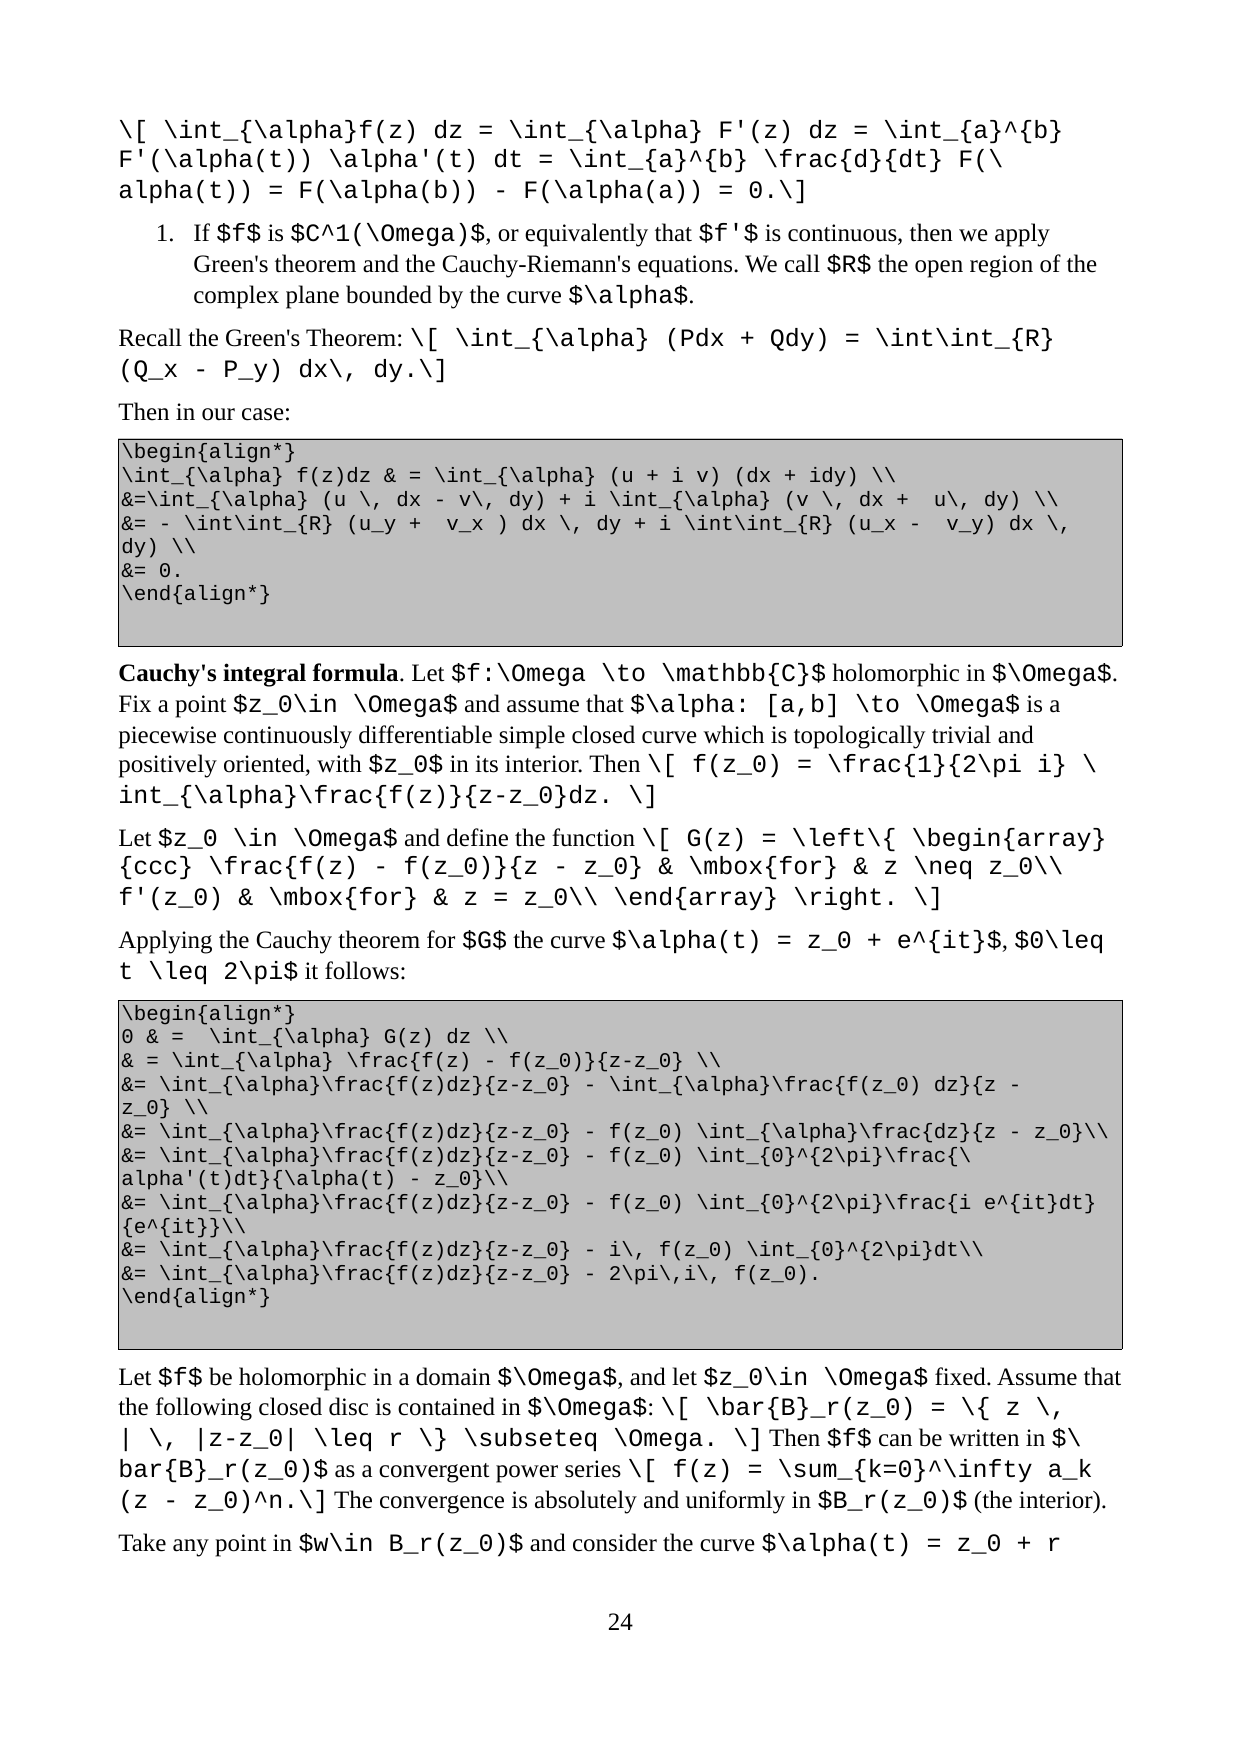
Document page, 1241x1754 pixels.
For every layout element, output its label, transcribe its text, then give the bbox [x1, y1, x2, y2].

text &= \int_{\alpha}\frac{f(z)dz}{z-z_0} - \int_{\alpha}\frac{f(z_0) dz}{z - z_0} \\ [119, 1071, 1122, 1118]
text Recall the Green's Theorem: \[ \int_{\alpha} (Pdx + Qdy) = \int\int_{R} (Q_x - P_y) dx\, dy.\] [118, 323, 1122, 385]
text \[ \int_{\alpha}f(z) dz = \int_{\alpha} F'(z) dz = \int_{a}^{b} F'(\alpha(t)) \alpha'(t) dt = \int_{a}^{b} \frac{d}{dt} F(\alpha(t)) = F(\alpha(b)) - F(\alpha(a)) = 0.\] [118, 118, 1122, 206]
text \end{align*} [119, 580, 1122, 607]
text Cauchy's integral formula. Let $f:\Omega \to \mathbb{C}$ holomorphic in $\Omega$. Fix a point $z_0\in \Omega$ and assume that $\alpha: [a,b] \to \Omega$ is a piecewise continuously differentiable simple closed curve which is topologically trivial and positively oriented, with $z_0$ in its interior. Then \[ f(z_0) = \frac{1}{2\pi i} \int_{\alpha}\frac{f(z)}{z-z_0}dz. \] [118, 658, 1122, 811]
text &= \int_{\alpha}\frac{f(z)dz}{z-z_0} - 2\pi\,i\, f(z_0). [119, 1260, 1122, 1283]
text 0 & = \int_{\alpha} G(z) dz \\ [119, 1023, 1122, 1047]
text \int_{\alpha} f(z)dz & = \int_{\alpha} (u + i v) (dx + idy) \\ [119, 462, 1122, 486]
text Let $f$ be holomorphic in a domain $\Omega$, and let $z_0\in \Omega$ fixed. Assume that the following closed disc is contained in $\Omega$: \[ \bar{B}_r(z_0) = \{ z \, | \, |z-z_0| \leq r \} \subseteq \Omega. \] Then $f$ can be written in $\bar{B}_r(z_0)$ as a convergent power series \[ f(z) = \sum_{k=0}^\infty a_k (z - z_0)^n.\] The convergence is absolutely and uniformly in $B_r(z_0)$ (the interior). [118, 1362, 1122, 1516]
text &= \int_{\alpha}\frac{f(z)dz}{z-z_0} - f(z_0) \int_{0}^{2\pi}\frac{\alpha'(t)dt}{\alpha(t) - z_0}\\ [119, 1142, 1122, 1189]
text &=\int_{\alpha} (u \, dx - v\, dy) + i \int_{\alpha} (v \, dx + u\, dy) \\ [119, 486, 1122, 509]
text &= \int_{\alpha}\frac{f(z)dz}{z-z_0} - i\, f(z_0) \int_{0}^{2\pi}dt\\ [119, 1236, 1122, 1260]
text Then in our case: [118, 397, 1122, 426]
text &= - \int\int_{R} (u_y + v_x ) dx \, dy + i \int\int_{R} (u_x - v_y) dx \, dy) \\ [119, 509, 1122, 557]
text Let $z_0 \in \Omega$ and define the function \[ G(z) = \left\{ \begin{array}{ccc} \frac{f(z) - f(z_0)}{z - z_0} & \mbox{for} & z \neq z_0\\ f'(z_0) & \mbox{for} & z = z_0\\ \end{array} \right. \] [118, 823, 1122, 913]
list If $f$ is $C^1(\Omega)$, or equivalently that $f'$ is continuous, then we apply Green's theorem and the Cauchy-Riemann's equations. We call $R$ the open region of the complex plane bounded by the curve $\alpha$. [156, 218, 1122, 311]
text Take any point in $w\in B_r(z_0)$ and consider the curve $\alpha(t) = z_0 + r [118, 1528, 1122, 1559]
text \end{align*} [119, 1283, 1122, 1310]
text &= \int_{\alpha}\frac{f(z)dz}{z-z_0} - f(z_0) \int_{0}^{2\pi}\frac{i e^{it}dt}{e^{it}}\\ [119, 1189, 1122, 1236]
text &= 0. [119, 557, 1122, 580]
text \begin{align*} [119, 440, 1122, 462]
text &= \int_{\alpha}\frac{f(z)dz}{z-z_0} - f(z_0) \int_{\alpha}\frac{dz}{z - z_0}\\ [119, 1118, 1122, 1142]
text & = \int_{\alpha} \frac{f(z) - f(z_0)}{z-z_0} \\ [119, 1047, 1122, 1071]
text Applying the Cauchy theorem for $G$ the curve $\alpha(t) = z_0 + e^{it}$, $0\leq t \leq 2\pi$ it follows: [118, 926, 1122, 987]
text \begin{align*} [119, 1001, 1122, 1023]
